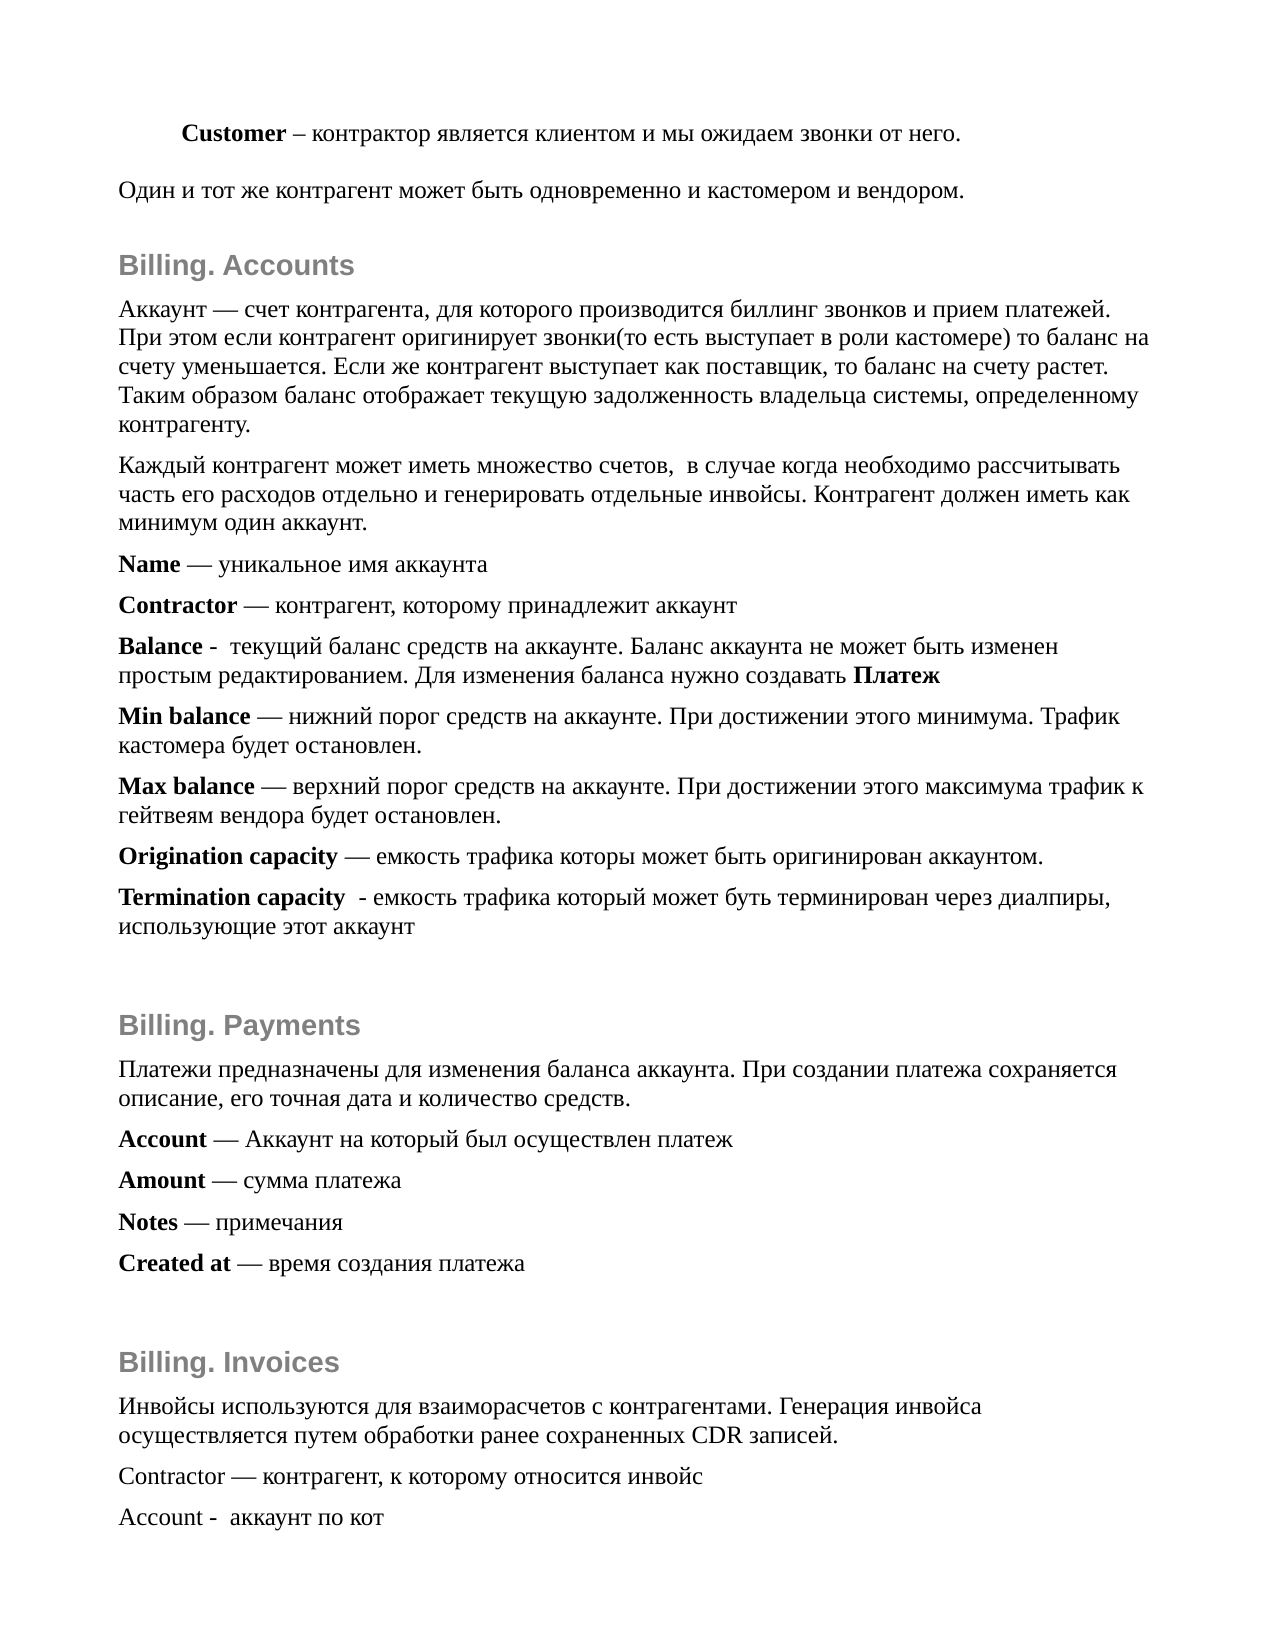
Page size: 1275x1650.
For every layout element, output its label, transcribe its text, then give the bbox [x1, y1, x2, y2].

text Amount — сумма платежа [118, 1166, 1157, 1194]
text Min balance — нижний порог средств на аккаунте. При достижении этого минимума. Трафик кастомера будет остановлен. [118, 701, 1157, 759]
text Contractor — контрагент, которому принадлежит аккаунт [118, 590, 1157, 619]
text Customer – контрактор является клиентом и мы ожидаем звонки от него. [118, 118, 1157, 147]
text Account — Аккаунт на который был осуществлен платеж [118, 1124, 1157, 1153]
text Account - аккаунт по кот [118, 1502, 1157, 1531]
text Contractor — контрагент, к которому относится инвойс [118, 1461, 1157, 1490]
text Termination capacity - емкость трафика который может буть терминирован через диалпиры, использующие этот аккаунт [118, 882, 1157, 940]
text Notes — примечания [118, 1207, 1157, 1236]
text Created at — время создания платежа [118, 1248, 1157, 1277]
text Max balance — верхний порог средств на аккаунте. При достижении этого максимума трафик к гейтвеям вендора будет остановлен. [118, 771, 1157, 829]
subtitle Billing. Accounts [118, 248, 1157, 281]
subtitle Billing. Payments [118, 1008, 1157, 1042]
text Каждый контрагент может иметь множество счетов, в случае когда необходимо рассчитывать часть его расходов отдельно и генерировать отдельные инвойсы. Контрагент должен иметь как минимум один аккаунт. [118, 450, 1157, 536]
text Balance - текущий баланс средств на аккаунте. Баланс аккаунта не может быть изменен простым редактированием. Для изменения баланса нужно создавать Платеж [118, 631, 1157, 689]
text Name — уникальное имя аккаунта [118, 549, 1157, 577]
text Платежи предназначены для изменения баланса аккаунта. При создании платежа сохраняется описание, его точная дата и количество средств. [118, 1054, 1157, 1112]
text Инвойсы используются для взаиморасчетов с контрагентами. Генерация инвойса осуществляется путем обработки ранее сохраненных CDR записей. [118, 1391, 1157, 1449]
text Origination capacity — емкость трафика которы может быть оригинирован аккаунтом. [118, 841, 1157, 870]
text Аккаунт — счет контрагента, для которого производится биллинг звонков и прием платежей. При этом если контрагент оригинирует звонки(то есть выступает в роли кастомере) то баланс на счету уменьшается. Если же контрагент выступает как поставщик, то баланс на счету растет. Таким образом баланс отображает текущую задолженность владельца системы, определенному контрагенту. [118, 294, 1157, 437]
text Один и тот же контрагент может быть одновременно и кастомером и вендором. [118, 176, 1157, 204]
subtitle Billing. Invoices [118, 1345, 1157, 1379]
